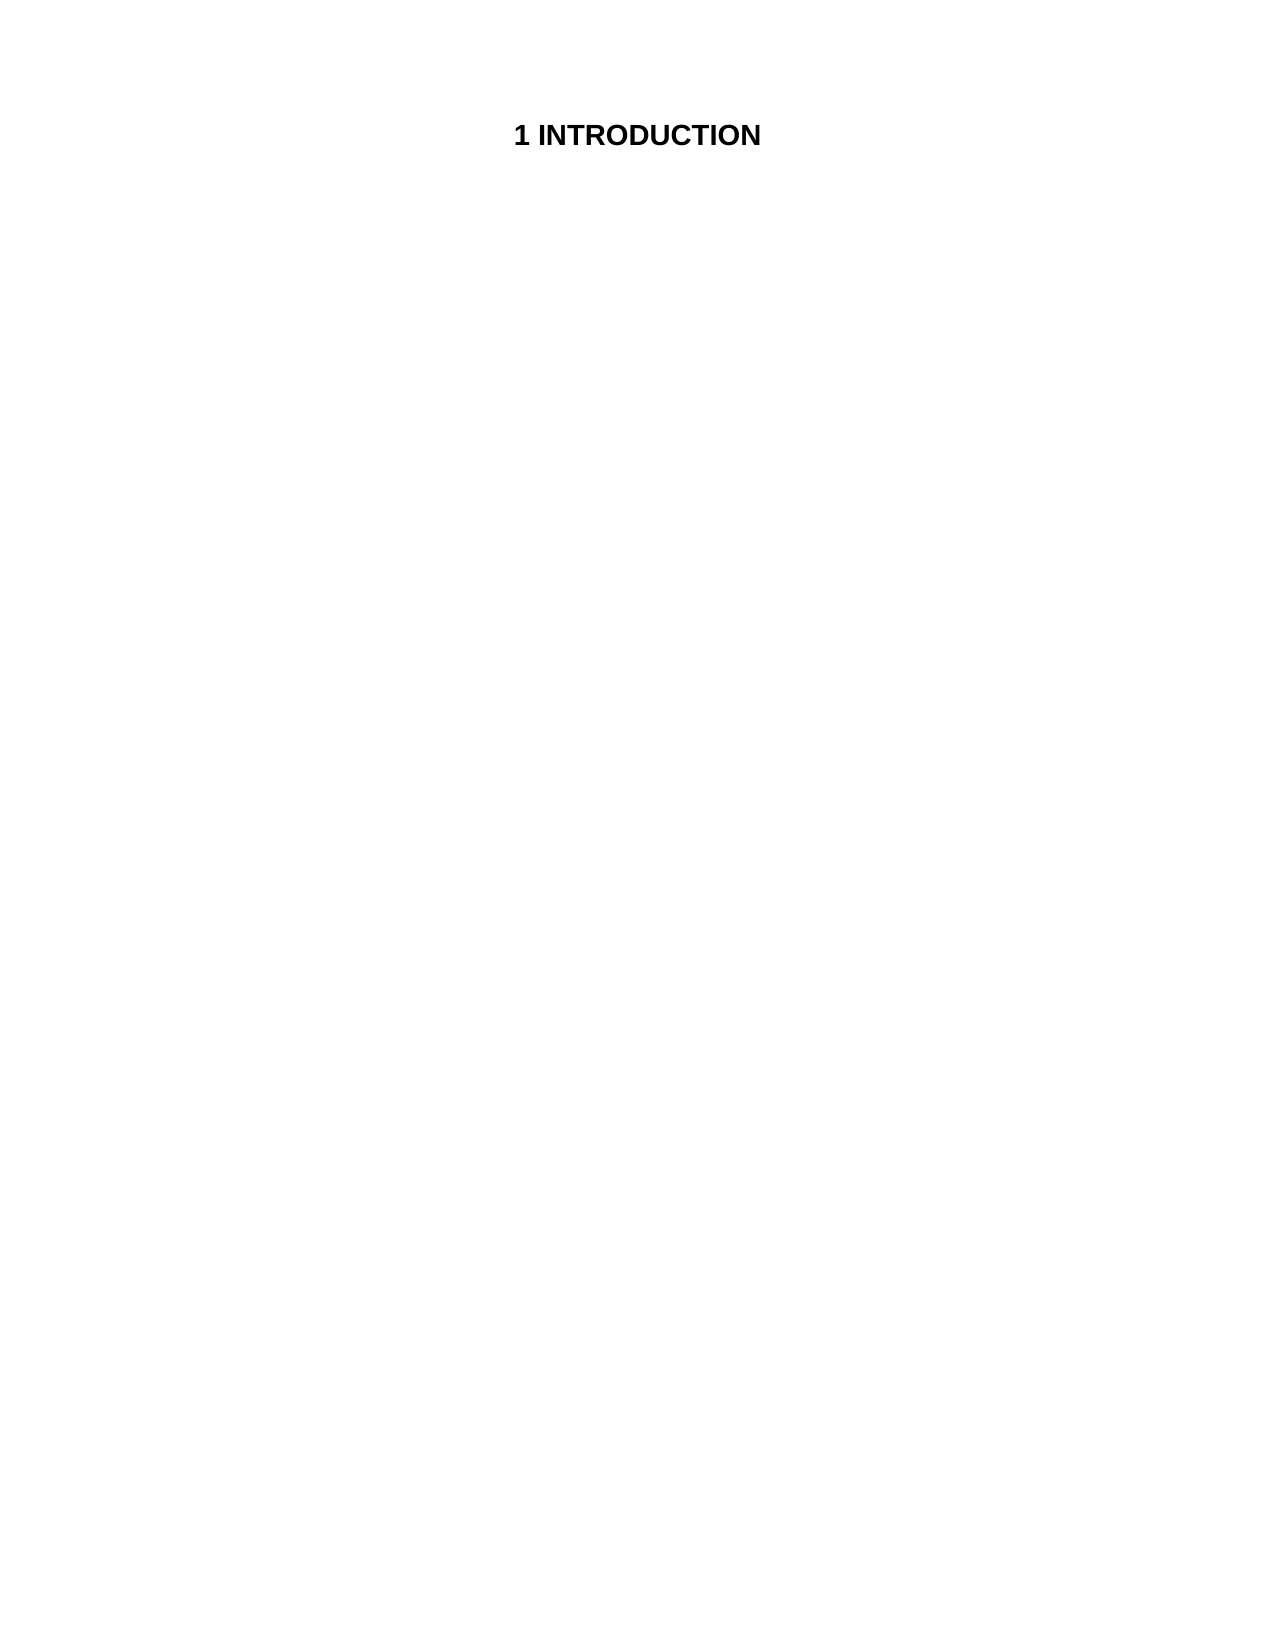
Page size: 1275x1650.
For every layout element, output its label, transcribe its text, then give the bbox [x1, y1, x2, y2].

subtitle 1 INTRODUCTION [118, 118, 1157, 152]
